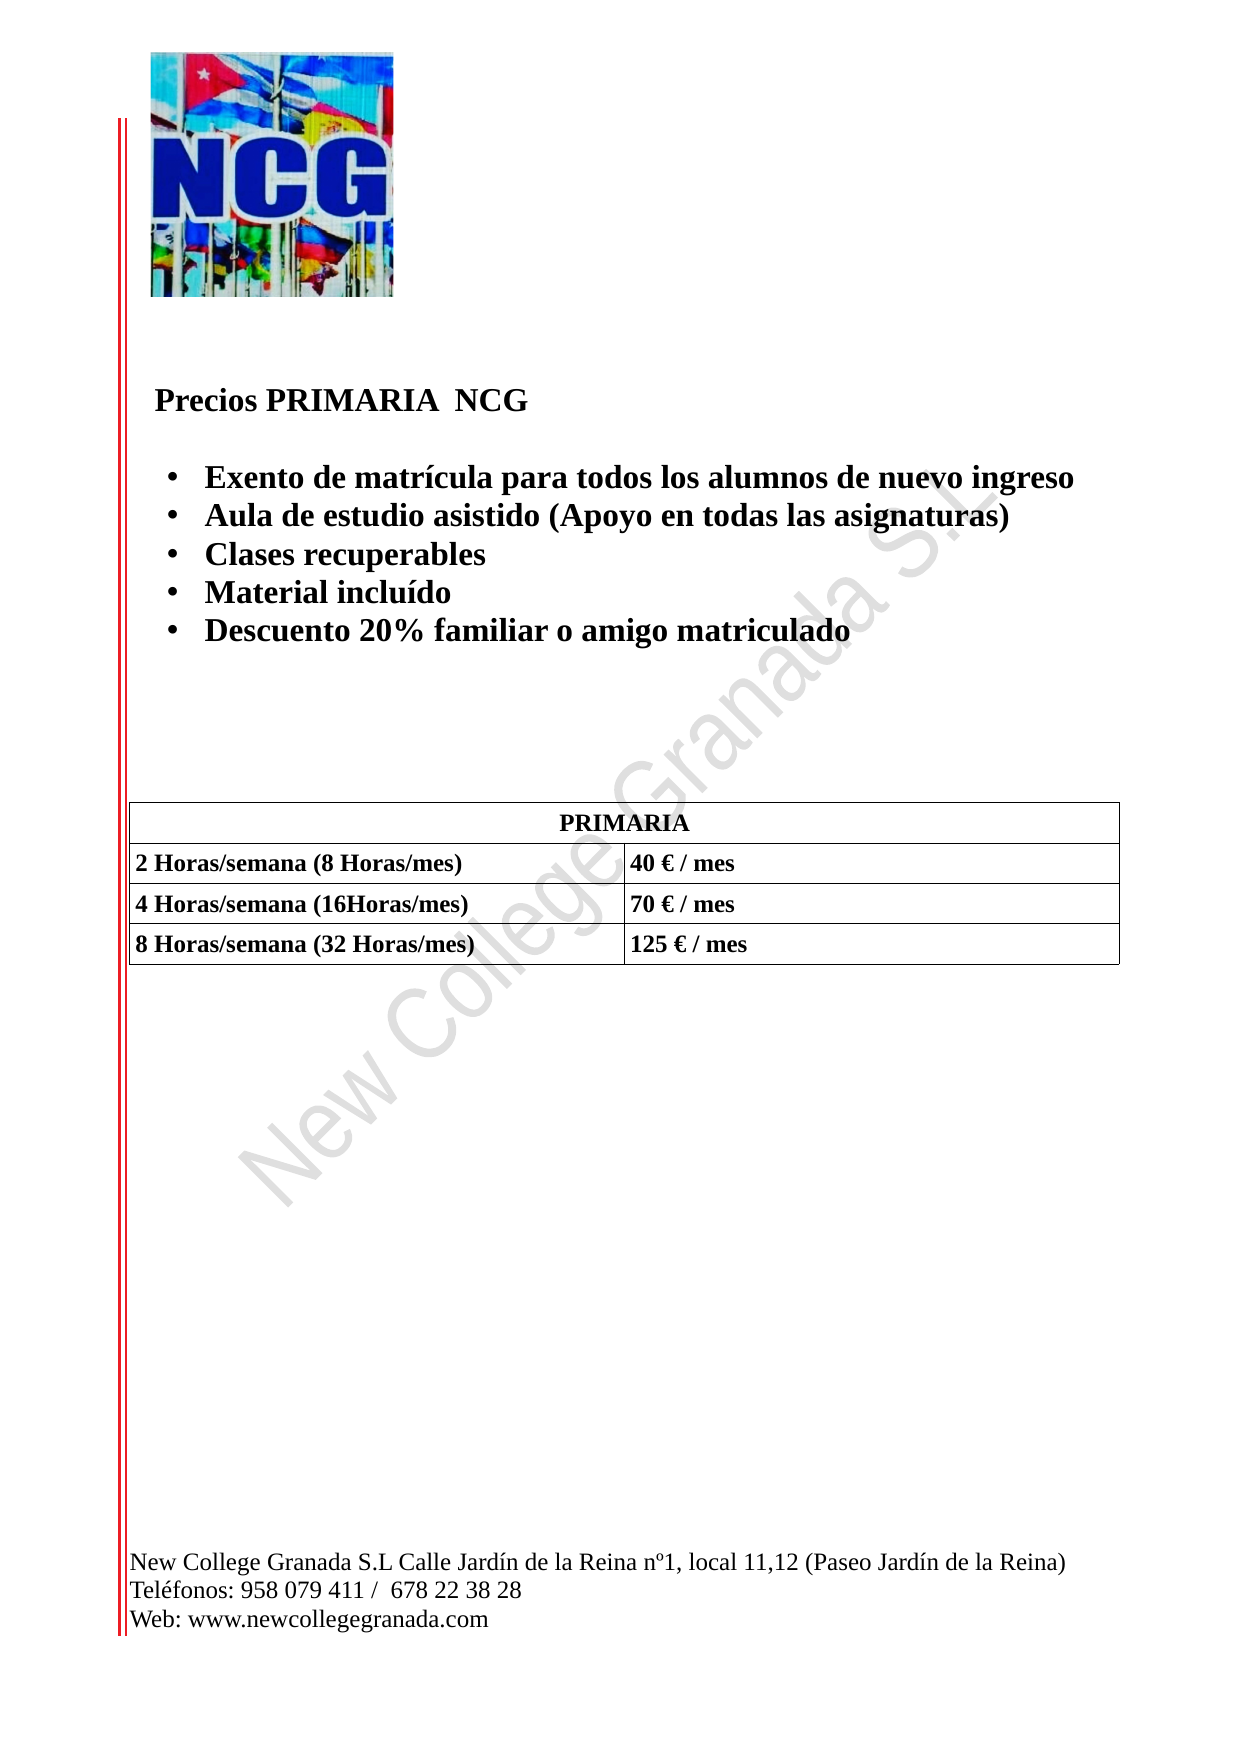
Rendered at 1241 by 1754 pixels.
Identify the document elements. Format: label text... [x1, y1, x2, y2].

list Clases recuperables [167, 534, 930, 572]
list Descuento 20% familiar o amigo matriculado [167, 611, 811, 649]
table_cell [482, 924, 624, 963]
list Exento de matrícula para todos los alumnos de nuevo ingreso [167, 457, 1119, 496]
list Aula de estudio asistido (Apoyo en todas las asignaturas) [167, 496, 1119, 534]
table_header PRIMARIA [130, 803, 1119, 842]
table_cell 2 Horas/semana (8 Horas/mes) [130, 844, 590, 883]
table_cell 70 € / mes [625, 884, 1119, 923]
table_cell 8 Horas/semana (32 Horas/mes) [130, 924, 507, 963]
list [926, 534, 1119, 572]
list Descuento 20% familiar o amigo matriculado [848, 611, 1119, 649]
list Material incluído [167, 572, 1119, 611]
text Precios PRIMARIA NCG [129, 381, 1119, 419]
table_cell [590, 844, 624, 878]
picture [150, 52, 394, 297]
list Descuento 20% familiar o amigo matriculado [802, 620, 836, 649]
table_cell 4 Horas/semana (16Horas/mes) [130, 884, 594, 923]
table_cell 125 € / mes [625, 924, 1119, 963]
table_cell [579, 884, 624, 923]
table_cell 40 € / mes [625, 844, 1119, 883]
